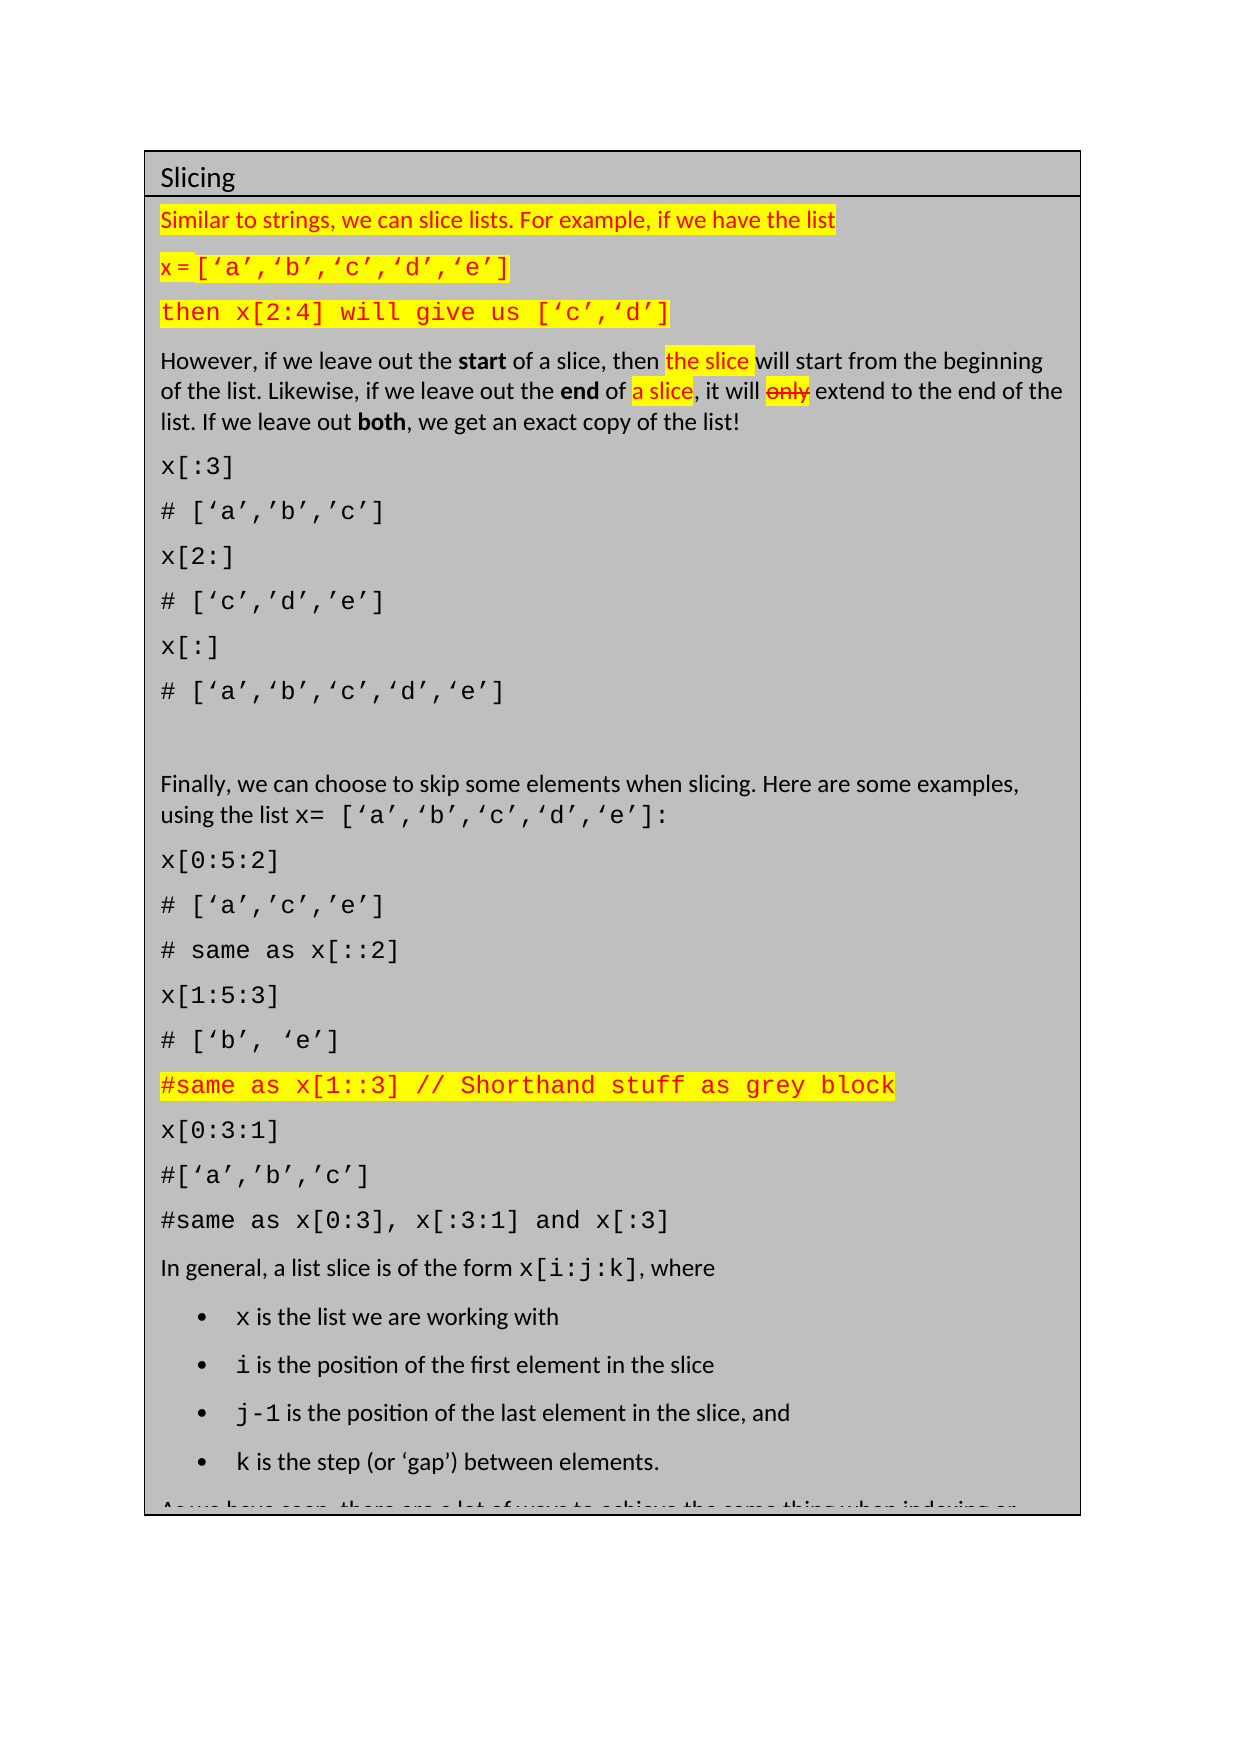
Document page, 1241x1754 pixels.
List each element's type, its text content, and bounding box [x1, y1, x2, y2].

text x[:] [160, 633, 1065, 662]
text As we have seen, there are a lot of ways to achieve the same thing when indexing or slicing lists. Take some time to get your head around the parts that may muddle you up – it can be quite a bit tricky! (But don’t worry, we’ll have plenty of practice with the exercises  ) [160, 1494, 1065, 1507]
list j-1 is the position of the last element in the slice, and [198, 1397, 1065, 1429]
text # [‘b’, ‘e’] [160, 1027, 1065, 1056]
text x[0:3:1] [160, 1117, 1065, 1146]
text x[:3] [160, 453, 1065, 482]
text Similar to strings, we can slice lists. For example, if we have the list [160, 204, 1065, 235]
list k is the step (or ‘gap’) between elements. [198, 1446, 1065, 1478]
text x[1:5:3] [160, 982, 1065, 1011]
text x = [‘a’,‘b’,‘c’,‘d’,‘e’] [160, 252, 1065, 283]
text #same as x[1::3] // Shorthand stuff as grey block [160, 1072, 1065, 1101]
text # [‘a’,’b’,’c’] [160, 498, 1065, 527]
text In general, a list slice is of the form x[i:j:k], where [160, 1252, 1065, 1284]
text Slicing [160, 159, 1065, 195]
text #[‘a’,’b’,’c’] [160, 1162, 1065, 1191]
text #same as x[0:3], x[:3:1] and x[:3] [160, 1207, 1065, 1236]
list x is the list we are working with [198, 1301, 1065, 1332]
text Finally, we can choose to skip some elements when slicing. Here are some examples, using the list x= [‘a’,‘b’,‘c’,‘d’,‘e’]: [160, 768, 1065, 831]
list i is the position of the first element in the slice [198, 1349, 1065, 1381]
text # [‘c’,’d’,’e’] [160, 588, 1065, 617]
text x[0:5:2] [160, 847, 1065, 876]
text then x[2:4] will give us [‘c’,‘d’] [160, 300, 1065, 328]
text However, if we leave out the start of a slice, then the slice will start from the beginning of the list. Likewise, if we leave out the end of a slice, it will only extend to the end of the list. If we leave out both, we get an exact copy of the list! [160, 345, 1065, 437]
text # [‘a’,’c’,’e’] [160, 892, 1065, 921]
text x[2:] [160, 543, 1065, 572]
text # [‘a’,‘b’,‘c’,‘d’,‘e’] [160, 678, 1065, 707]
text # same as x[::2] [160, 937, 1065, 966]
